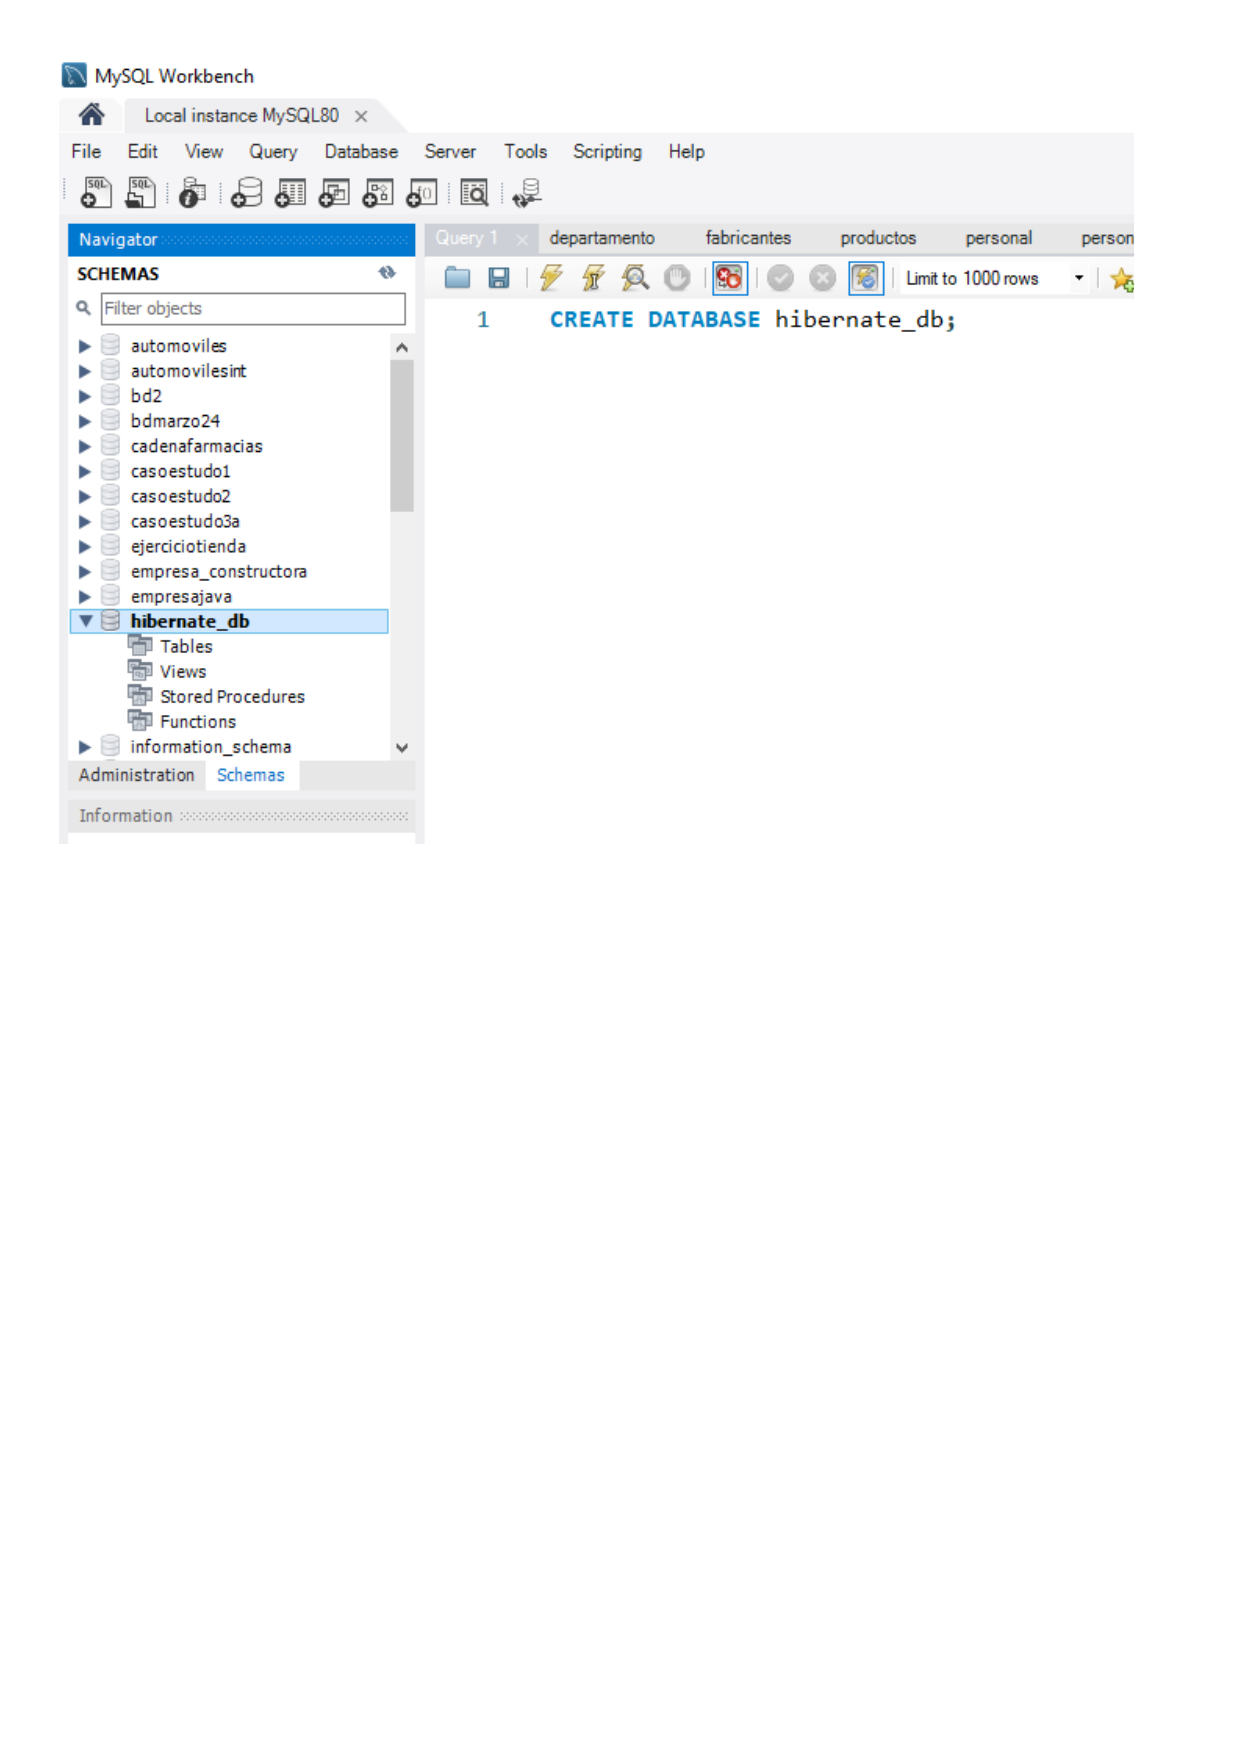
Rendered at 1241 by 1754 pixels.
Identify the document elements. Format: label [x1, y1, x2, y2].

picture [59, 59, 1135, 844]
